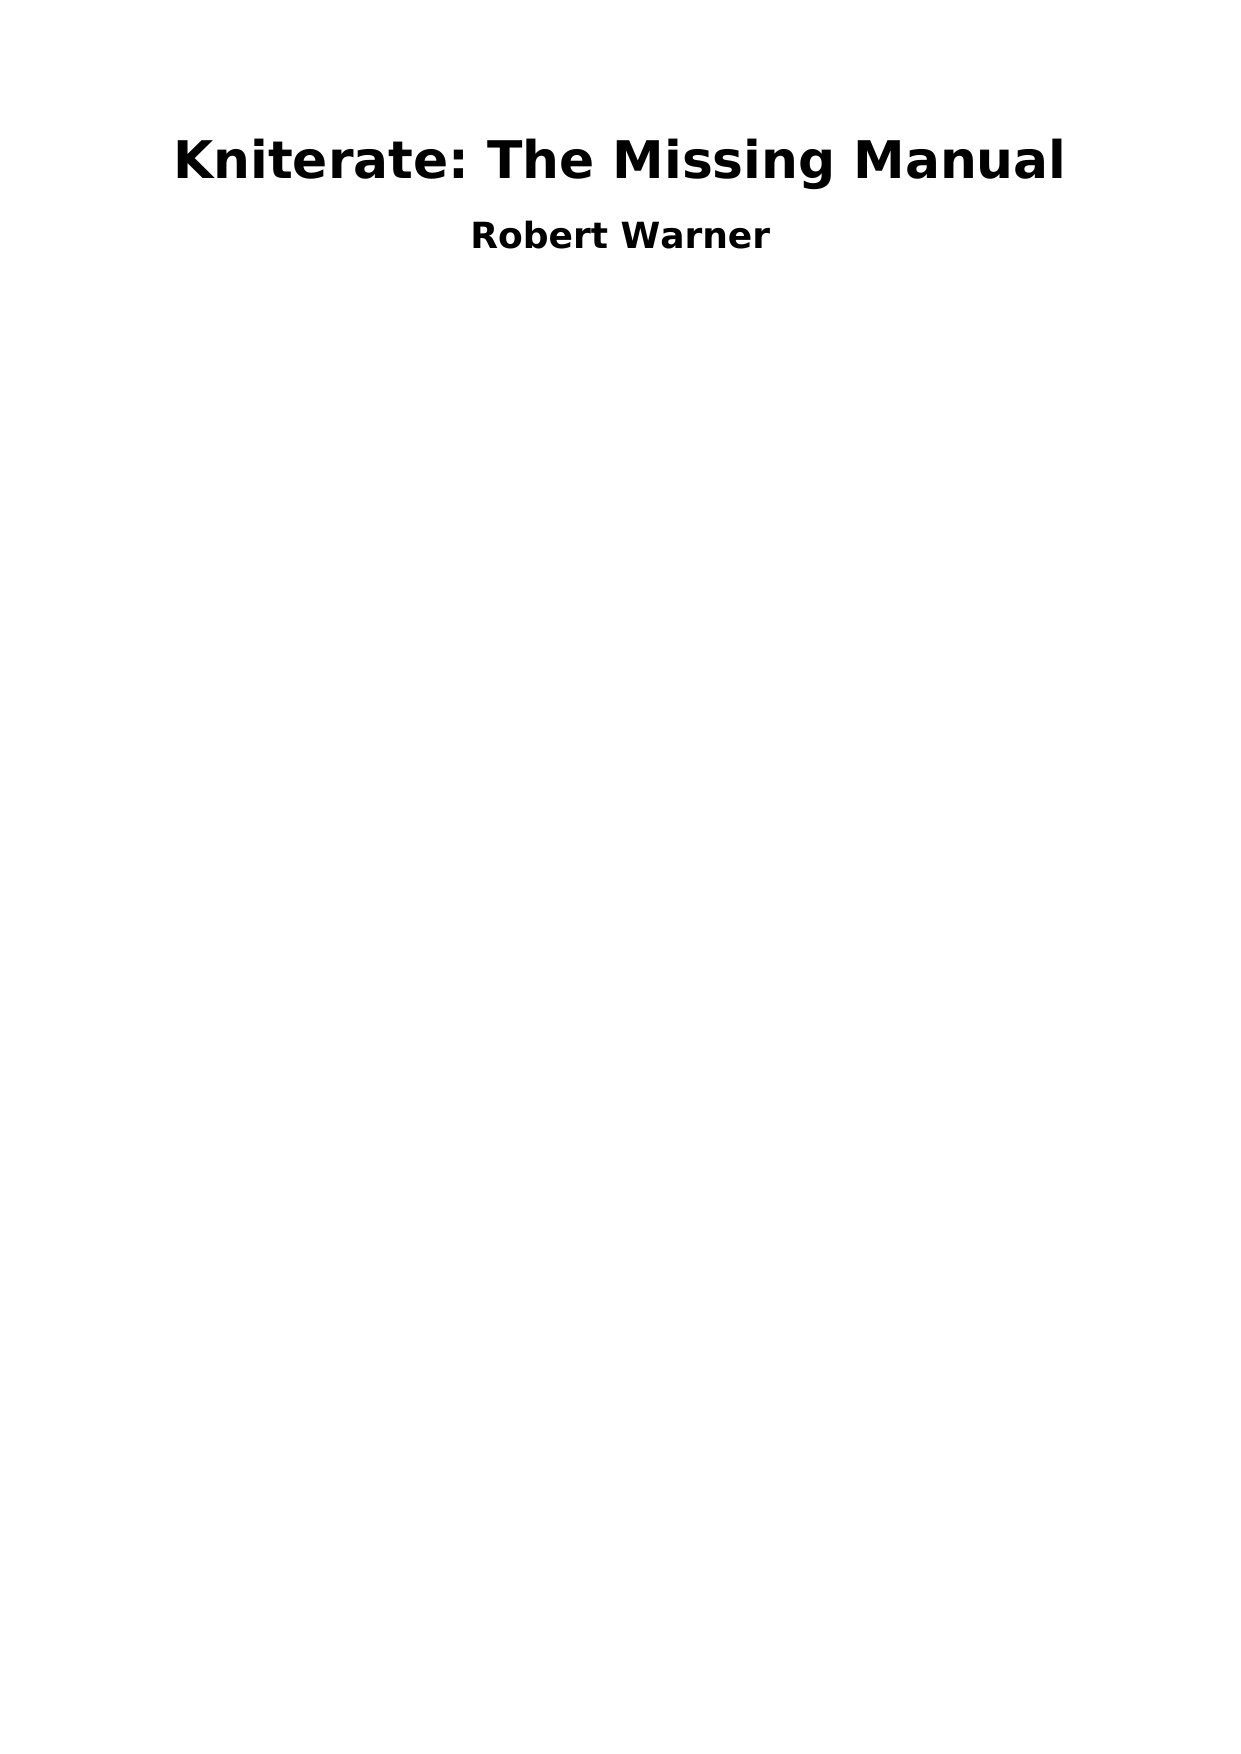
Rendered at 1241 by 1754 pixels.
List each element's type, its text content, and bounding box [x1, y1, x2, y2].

text Kniterate: The Missing Manual [150, 129, 1090, 191]
text Robert Warner [150, 214, 1090, 257]
